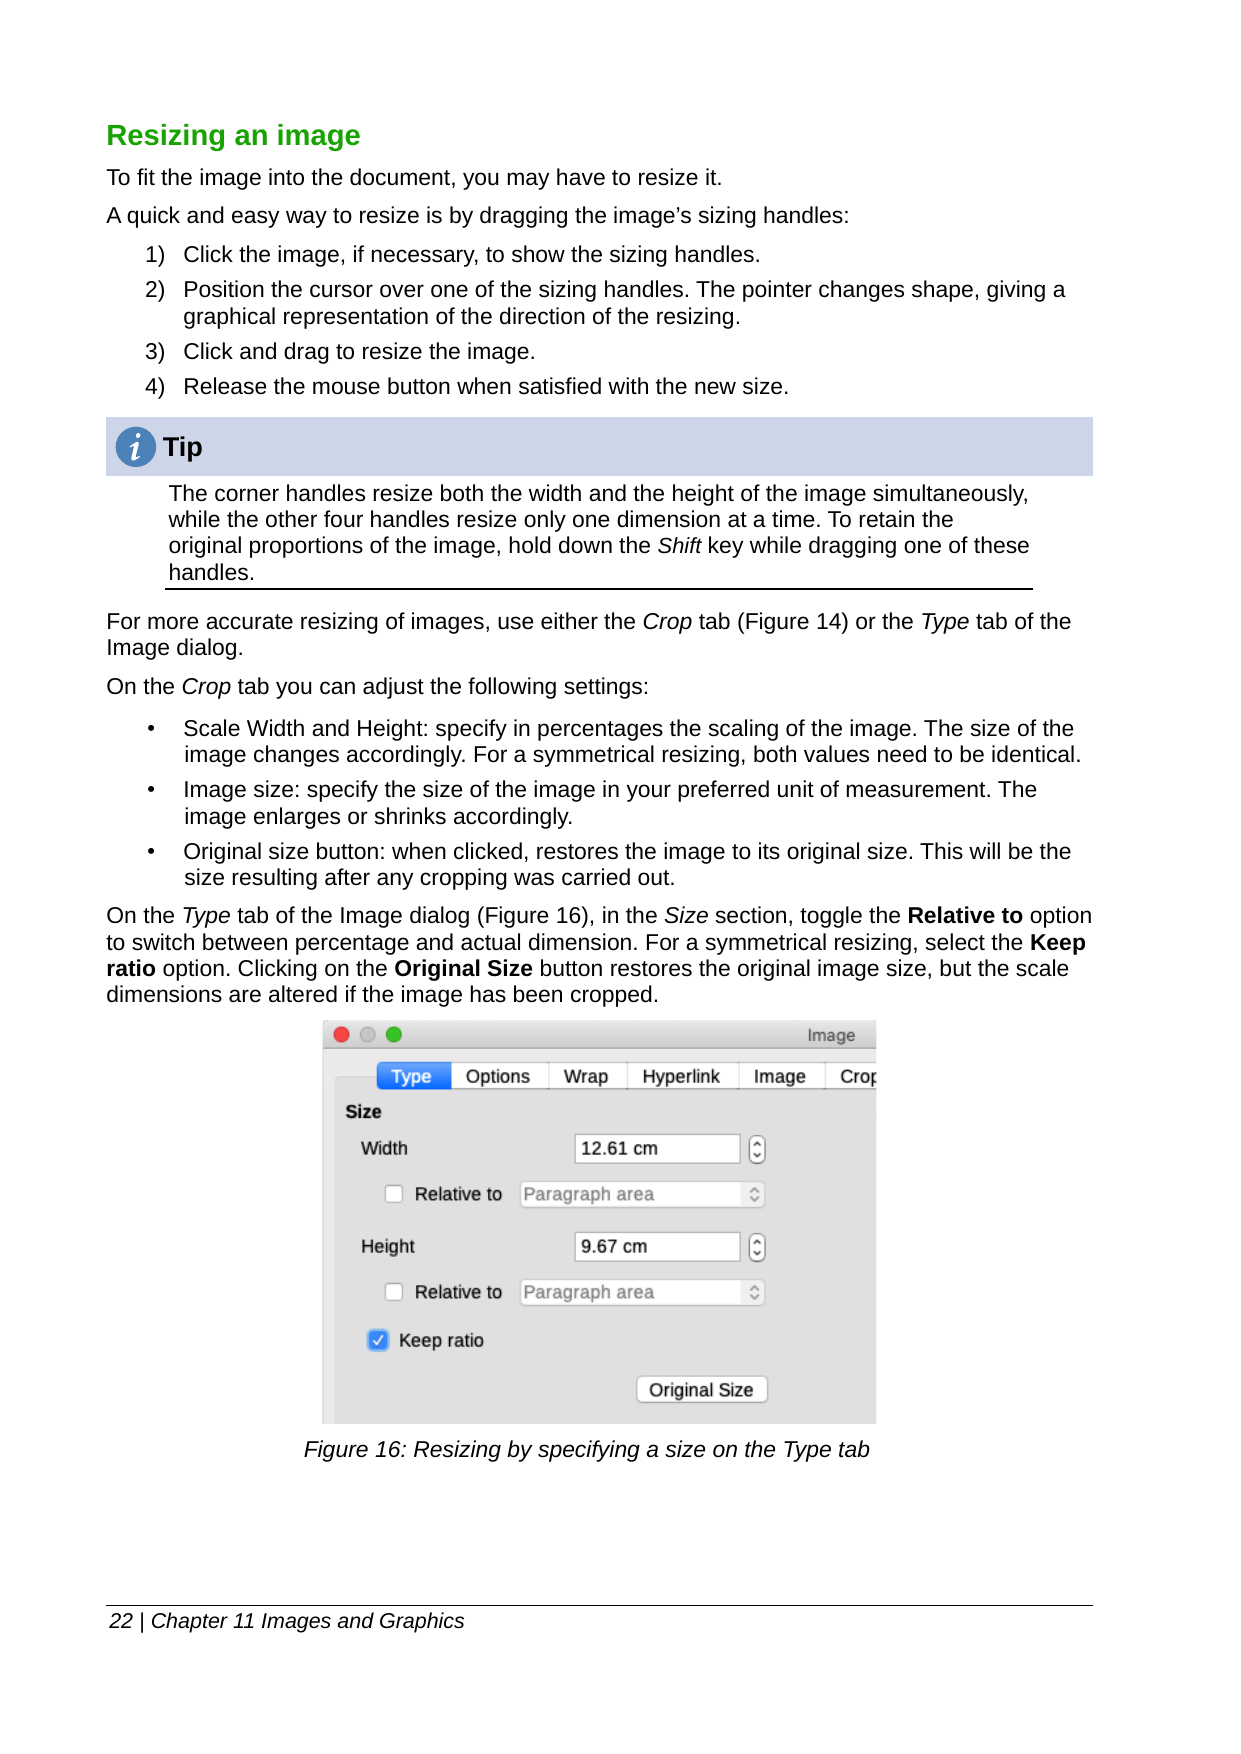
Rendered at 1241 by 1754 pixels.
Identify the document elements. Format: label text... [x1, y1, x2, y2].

text The corner handles resize both the width and the height of the image simultaneously, while the other four handles resize only one dimension at a time. To retain the original proportions of the image, hold down the Shift key while dragging one of these handles. [165, 476, 1033, 588]
text To fit the image into the document, you may have to resize it. [106, 163, 1093, 190]
list Image size: specify the size of the image in your preferred unit of measurement. The image enlarges or shrinks accordingly. [144, 773, 1093, 829]
subtitle Resizing an image [106, 118, 1093, 152]
list On the Crop tab you can adjust the following settings: [106, 673, 1093, 699]
list Click and drag to resize the image. [165, 338, 1093, 364]
list Click the image, if necessary, to show the sizing handles. [165, 241, 1093, 267]
list Position the cursor over one of the sizing handles. The pointer changes shape, giving a graphical representation of the direction of the resizing. [165, 276, 1093, 329]
list A quick and easy way to resize is by dragging the image’s sizing handles: [106, 202, 1093, 229]
list Original size button: when clicked, restores the image to its original size. This will be the size resulting after any cropping was carried out. [144, 835, 1093, 893]
list Release the mouse button when satisfied with the new size. [165, 373, 1093, 399]
picture [322, 1020, 877, 1424]
text On the Type tab of the Image dialog (Figure 16), in the Size section, toggle the Relative to option to switch between percentage and actual dimension. For a symmetrical resizing, select the Keep ratio option. Clicking on the Original Size button restores the original image size, but the scale dimensions are altered if the image has been cropped. [106, 902, 1093, 1008]
subtitle Tip [106, 417, 1093, 476]
text Figure 16: Resizing by specifying a size on the Type tab [303, 1436, 895, 1462]
list Scale Width and Height: specify in percentages the scaling of the image. The size of the image changes accordingly. For a symmetrical resizing, both values need to be identical. [144, 712, 1093, 767]
text For more accurate resizing of images, use either the Crop tab (Figure 14) or the Type tab of the Image dialog. [106, 608, 1093, 660]
